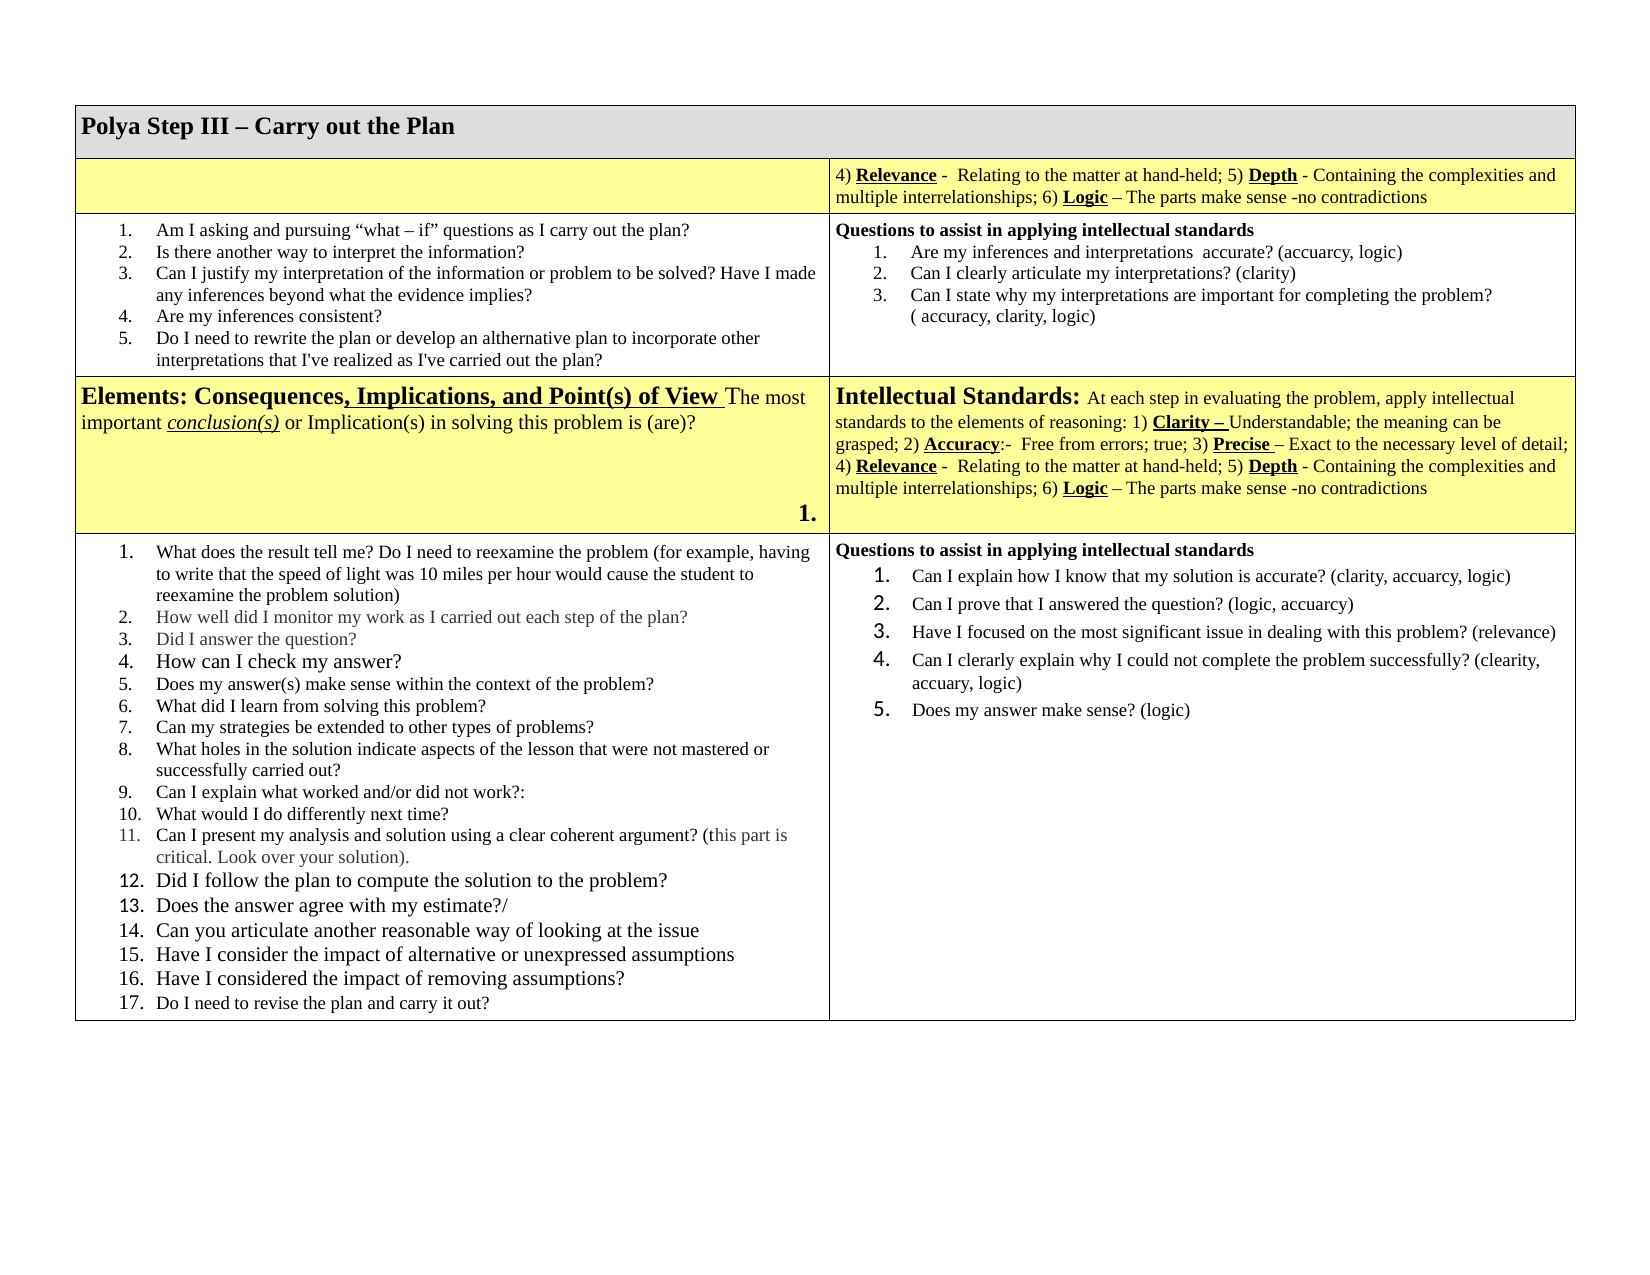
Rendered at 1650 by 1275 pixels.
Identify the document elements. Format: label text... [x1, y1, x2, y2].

table_cell Questions to assist in applying intellectual standards Are my inferences and interpretations accurate? (accuarcy, logic) Can I clearly articulate my interpretations? (clarity) Can I state why my interpretations are important for completing the problem?( accuracy, clarity, logic) [830, 214, 1575, 376]
table_header Polya Step III – Carry out the Plan [76, 106, 1575, 158]
table_cell Elements: Consequences, Implications, and Point(s) of View The most important conclusion(s) or Implication(s) in solving this problem is (are)? [76, 377, 829, 533]
table_cell Am I asking and pursuing “what – if” questions as I carry out the plan? Is there another way to interpret the information? Can I justify my interpretation of the information or problem to be solved? Have I made any inferences beyond what the evidence implies? Are my inferences consistent? Do I need to rewrite the plan or develop an althernative plan to incorporate other interpretations that I've realized as I've carried out the plan? [76, 214, 829, 376]
table_cell Intellectual Standards: At each step in evaluating the problem, apply intellectual standards to the elements of reasoning: 1) Clarity – Understandable; the meaning can be grasped; 2) Accuracy:- Free from errors; true; 3) Precise – Exact to the necessary level of detail; 4) Relevance - Relating to the matter at hand-held; 5) Depth - Containing the complexities and multiple interrelationships; 6) Logic – The parts make sense -no contradictions [830, 377, 1575, 533]
table_cell [76, 159, 829, 213]
table_cell 4) Relevance - Relating to the matter at hand-held; 5) Depth - Containing the complexities and multiple interrelationships; 6) Logic – The parts make sense -no contradictions [830, 159, 1575, 213]
table_cell Questions to assist in applying intellectual standards Can I explain how I know that my solution is accurate? (clarity, accuarcy, logic) Can I prove that I answered the question? (logic, accuarcy) Have I focused on the most significant issue in dealing with this problem? (relevance) Can I clerarly explain why I could not complete the problem successfully? (clearity, accuary, logic) Does my answer make sense? (logic) [830, 534, 1575, 1020]
table_cell What does the result tell me? Do I need to reexamine the problem (for example, having to write that the speed of light was 10 miles per hour would cause the student to reexamine the problem solution) How well did I monitor my work as I carried out each step of the plan? Did I answer the question? How can I check my answer? Does my answer(s) make sense within the context of the problem? What did I learn from solving this problem? Can my strategies be extended to other types of problems? What holes in the solution indicate aspects of the lesson that were not mastered or successfully carried out? Can I explain what worked and/or did not work?: What would I do differently next time? Can I present my analysis and solution using a clear coherent argument? (this part is critical. Look over your solution). Did I follow the plan to compute the solution to the problem? Does the answer agree with my estimate?/ Can you articulate another reasonable way of looking at the issue Have I consider the impact of alternative or unexpressed assumptions Have I considered the impact of removing assumptions? Do I need to revise the plan and carry it out? [76, 534, 829, 1020]
